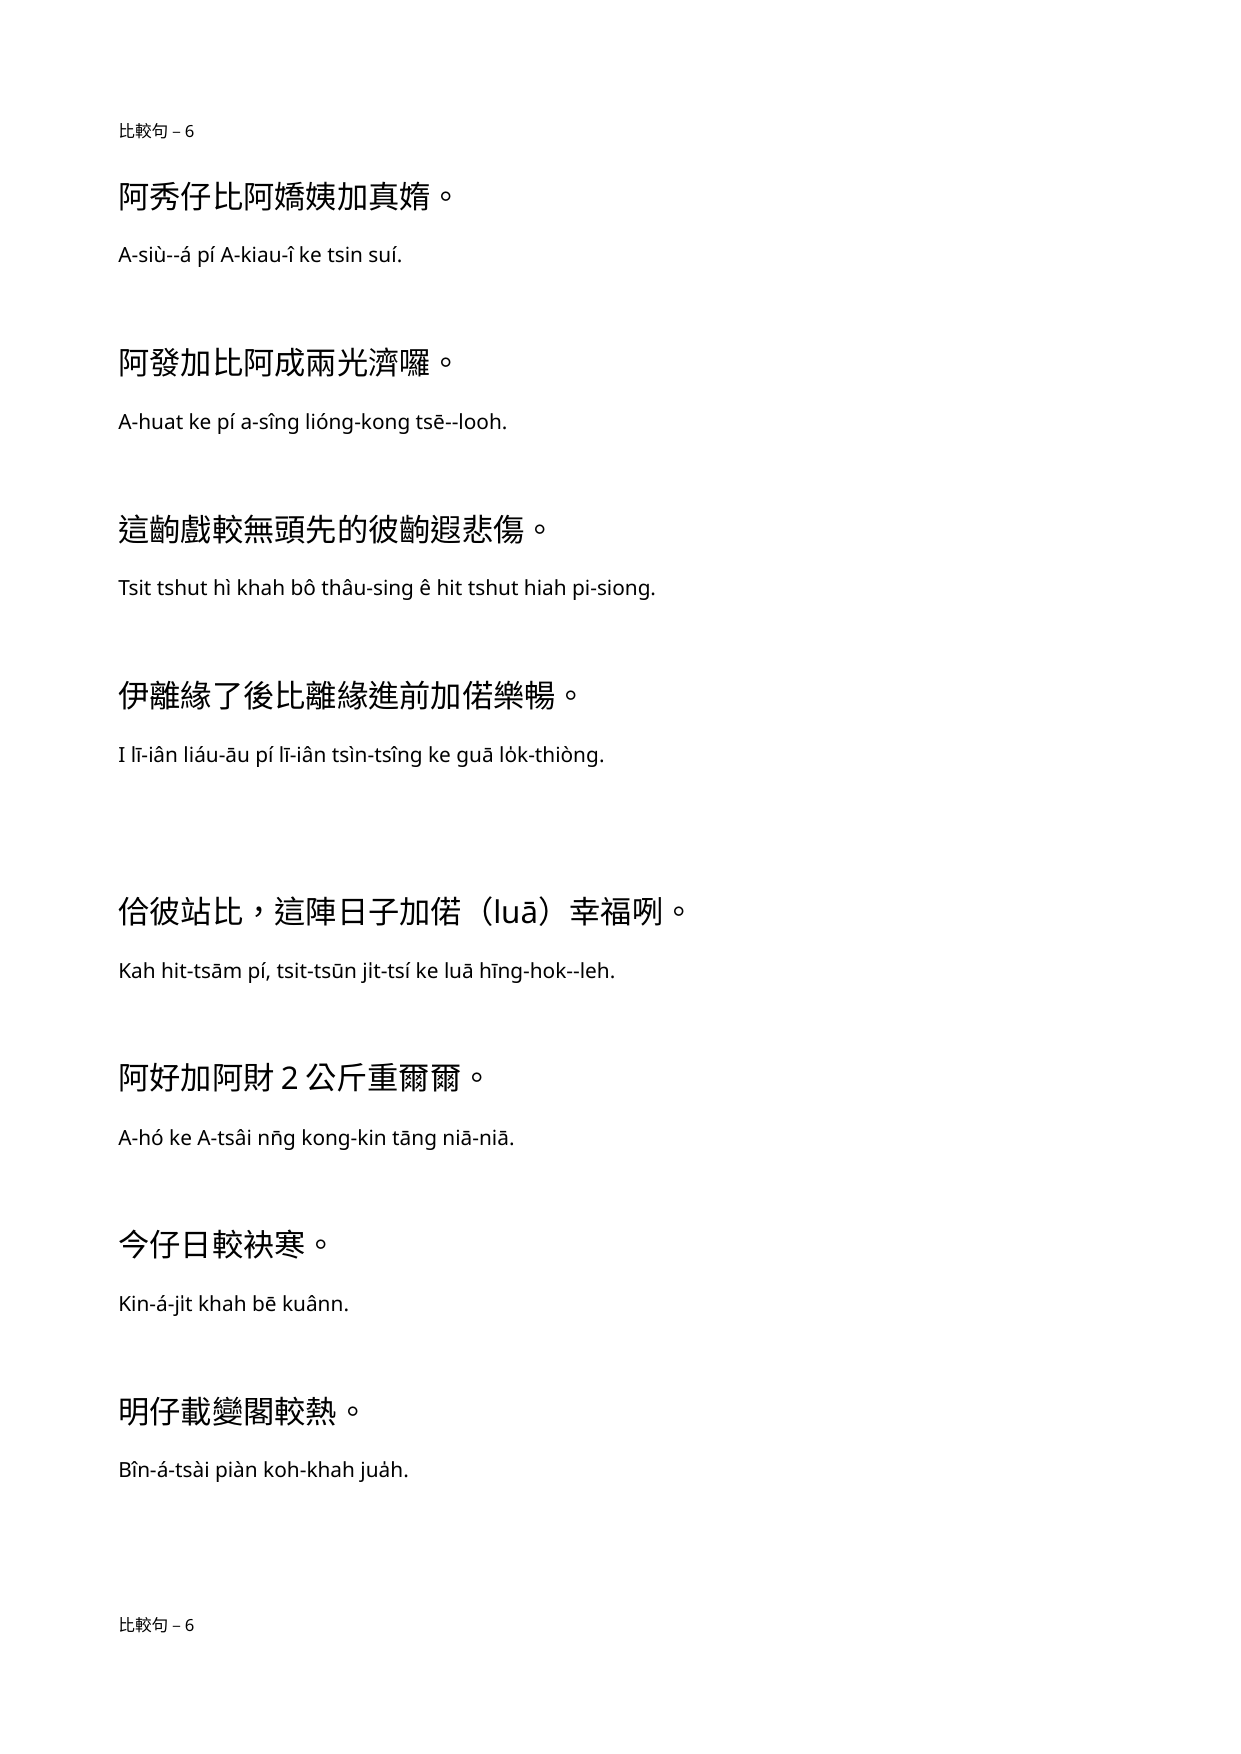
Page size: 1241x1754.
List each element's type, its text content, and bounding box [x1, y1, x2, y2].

text A-siù--á pí A-kiau-î ke tsin suí. [118, 241, 1122, 269]
text Tsit tshut hì khah bô thâu-sing ê hit tshut hiah pi-siong. [118, 573, 1122, 602]
text I lī-iân liáu-āu pí lī-iân tsìn-tsîng ke guā lo̍k-thiòng. [118, 740, 1122, 768]
text 今仔日較袂寒。 [118, 1220, 1122, 1266]
text 阿發加比阿成兩光濟囉。 [118, 338, 1122, 383]
text 這齣戲較無頭先的彼齣遐悲傷。 [118, 505, 1122, 550]
text Bîn-á-tsài piàn koh-khah jua̍h. [118, 1456, 1122, 1484]
text A-hó ke A-tsâi nn̄g kong-kin tāng niā-niā. [118, 1123, 1122, 1151]
text 伊離緣了後比離緣進前加偌樂暢。 [118, 671, 1122, 716]
text 阿秀仔比阿嬌姨加真媠。 [118, 172, 1122, 217]
text 明仔載變閣較熱。 [118, 1387, 1122, 1432]
text 佮彼站比，這陣日子加偌（luā）幸福咧。 [118, 887, 1122, 932]
text 阿好加阿財2公斤重爾爾。 [118, 1053, 1122, 1099]
text Kin-á-ji̍t khah bē kuânn. [118, 1289, 1122, 1317]
text A-huat ke pí a-sîng lióng-kong tsē--looh. [118, 407, 1122, 436]
text Kah hit-tsām pí, tsit-tsūn ji̍t-tsí ke luā hīng-hok--leh. [118, 956, 1122, 984]
